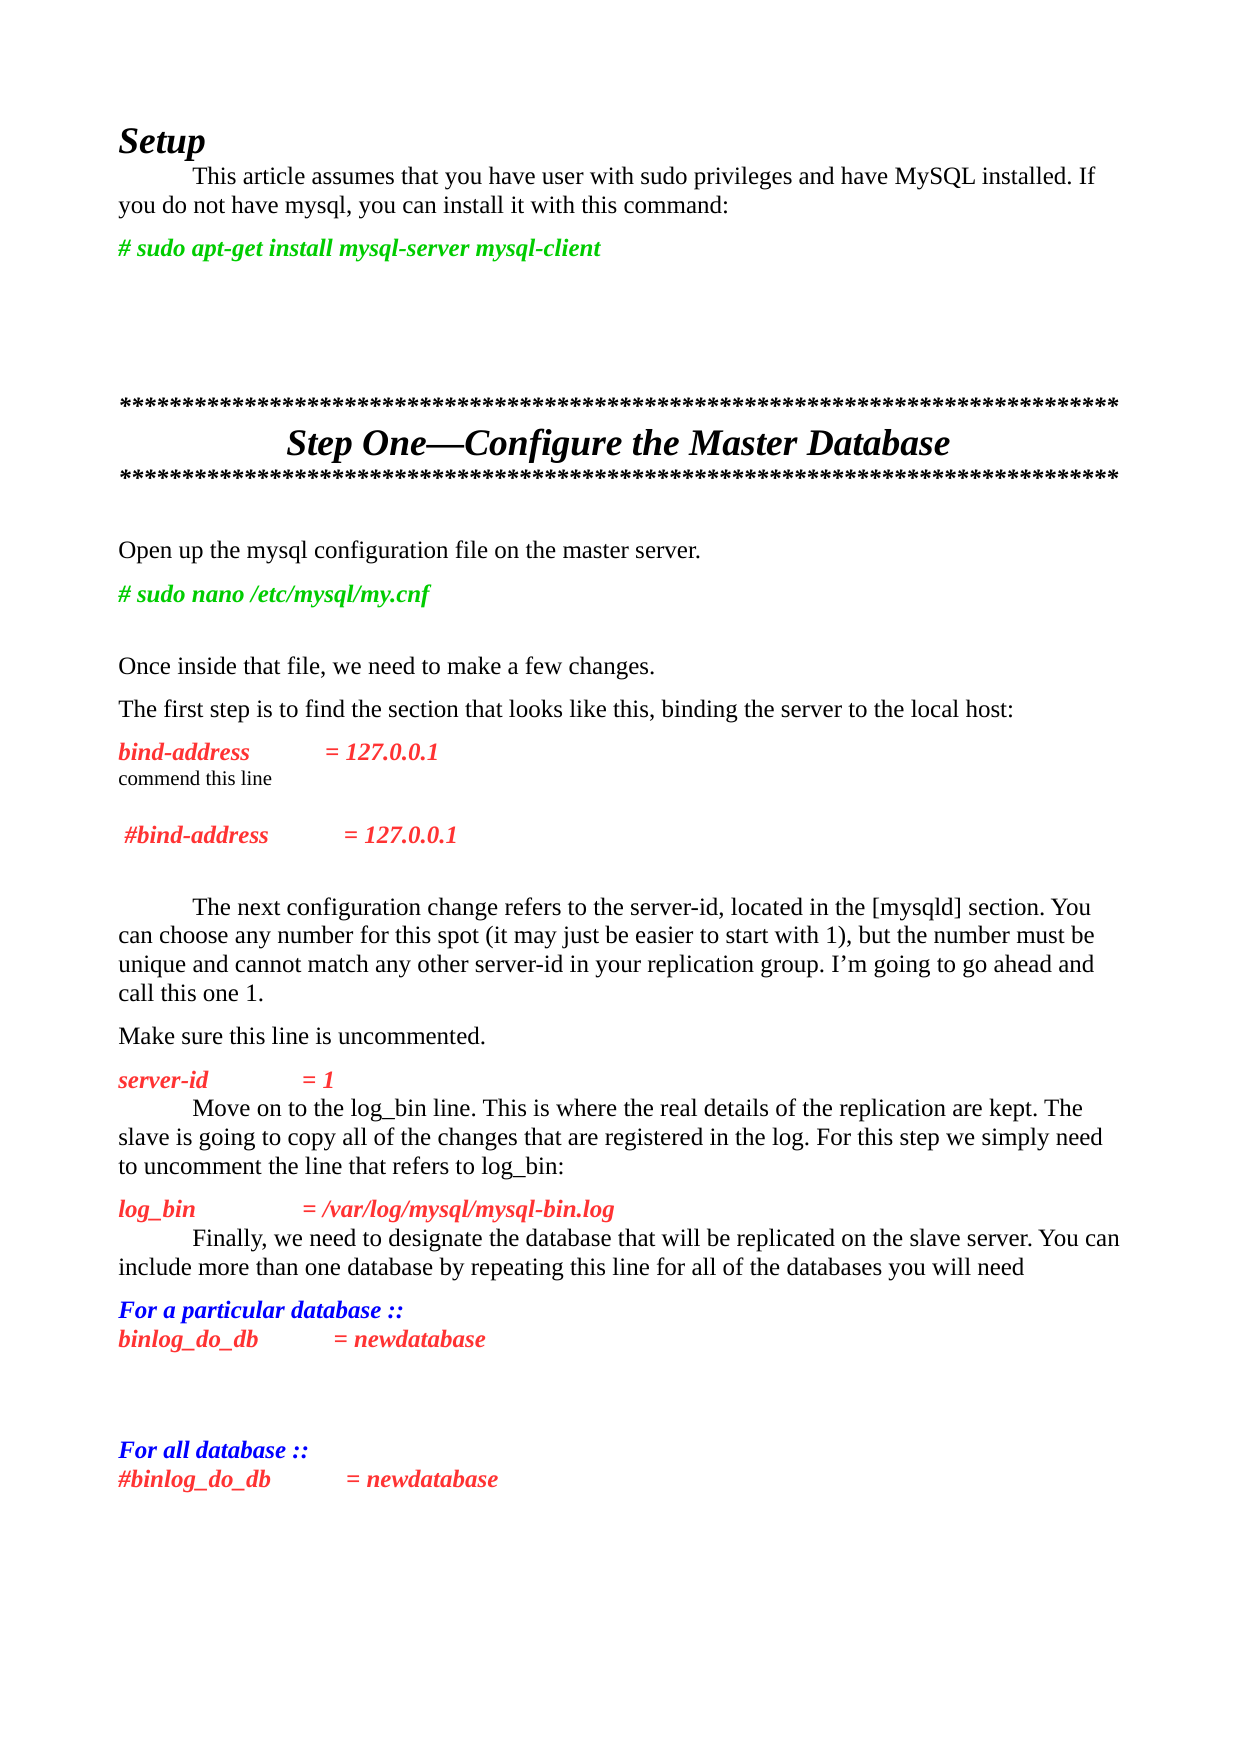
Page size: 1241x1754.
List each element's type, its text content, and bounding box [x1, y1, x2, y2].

text For a particular database :: [118, 1295, 1122, 1324]
text #binlog_do_db = newdatabase [118, 1464, 1122, 1492]
text Setup [118, 118, 1122, 161]
text Open up the mysql configuration file on the master server. [118, 535, 1122, 564]
text Step One—Configure the Master Database [118, 420, 1122, 463]
text # sudo apt-get install mysql-server mysql-client [118, 233, 1122, 262]
text Once inside that file, we need to make a few changes. [118, 651, 1122, 679]
text # sudo nano /etc/mysql/my.cnf [118, 579, 1122, 607]
text bind-address = 127.0.0.1 [118, 737, 1122, 766]
text server-id = 1 [118, 1065, 1122, 1093]
text commend this line [118, 766, 1122, 790]
text The next configuration change refers to the server-id, located in the [mysqld] section. You can choose any number for this spot (it may just be easier to start with 1), but the number must be unique and cannot match any other server-id in your replication group. I’m going to go ahead and call this one 1. [118, 892, 1122, 1007]
text ******************************************************************************** [118, 463, 1122, 492]
text ******************************************************************************** [118, 391, 1122, 420]
text Finally, we need to designate the database that will be replicated on the slave server. You can include more than one database by repeating this line for all of the databases you will need [118, 1223, 1122, 1281]
text The first step is to find the section that looks like this, binding the server to the local host: [118, 694, 1122, 723]
text Make sure this line is uncommented. [118, 1021, 1122, 1050]
text This article assumes that you have user with sudo privileges and have MySQL installed. If you do not have mysql, you can install it with this command: [118, 161, 1122, 219]
text For all database :: [118, 1435, 1122, 1464]
text #bind-address = 127.0.0.1 [118, 820, 1122, 848]
text log_bin = /var/log/mysql/mysql-bin.log [118, 1194, 1122, 1223]
text binlog_do_db = newdatabase [118, 1324, 1122, 1353]
text Move on to the log_bin line. This is where the real details of the replication are kept. The slave is going to copy all of the changes that are registered in the log. For this step we simply need to uncomment the line that refers to log_bin: [118, 1093, 1122, 1180]
